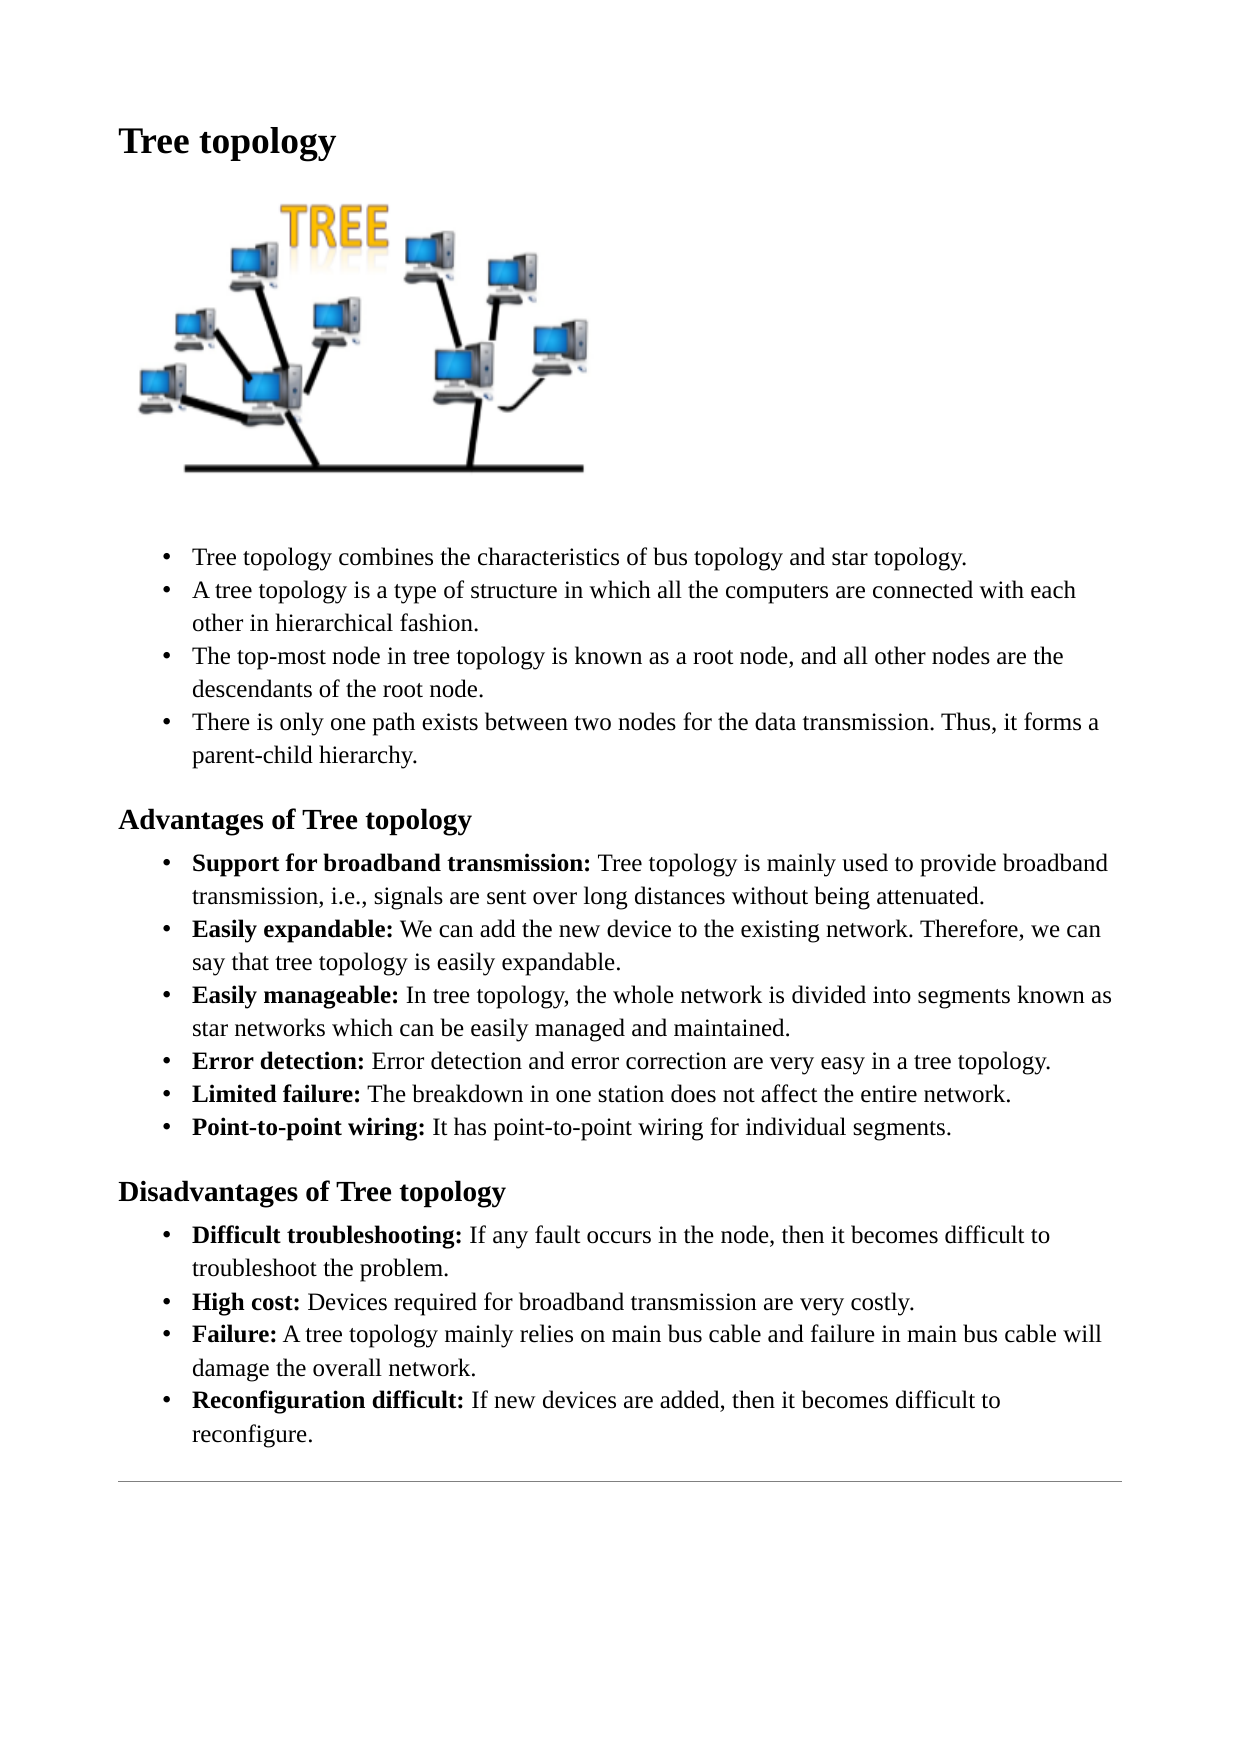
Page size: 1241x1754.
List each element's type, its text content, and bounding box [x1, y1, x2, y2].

list Support for broadband transmission: Tree topology is mainly used to provide broadband transmission, i.e., signals are sent over long distances without being attenuated. [162, 848, 1122, 910]
list Difficult troubleshooting: If any fault occurs in the node, then it becomes difficult to troubleshoot the problem. [162, 1221, 1122, 1282]
list Limited failure: The breakdown in one station does not affect the entire network. [162, 1079, 1122, 1108]
list Tree topology combines the characteristics of bus topology and star topology. [162, 542, 1122, 571]
list Point-to-point wiring: It has point-to-point wiring for individual segments. [162, 1112, 1122, 1141]
subtitle Advantages of Tree topology [118, 802, 1122, 836]
list A tree topology is a type of structure in which all the computers are connected with each other in hierarchical fashion. [162, 575, 1122, 637]
subtitle Tree topology [118, 118, 1122, 161]
list Reconfiguration difficult: If new devices are added, then it becomes difficult to reconfigure. [162, 1386, 1122, 1447]
list High cost: Devices required for broadband transmission are very costly. [162, 1287, 1122, 1315]
list Easily expandable: We can add the new device to the existing network. Therefore, we can say that tree topology is easily expandable. [162, 914, 1122, 976]
list There is only one path exists between two nodes for the data transmission. Thus, it forms a parent-child hierarchy. [162, 707, 1122, 769]
list Easily manageable: In tree topology, the whole network is divided into segments known as star networks which can be easily managed and maintained. [162, 980, 1122, 1042]
list Error detection: Error detection and error correction are very easy in a tree topology. [162, 1046, 1122, 1075]
list Failure: A tree topology mainly relies on main bus cable and failure in main bus cable will damage the overall network. [162, 1319, 1122, 1381]
subtitle Disadvantages of Tree topology [118, 1174, 1122, 1208]
picture [118, 173, 612, 518]
list The top-most node in tree topology is known as a root node, and all other nodes are the descendants of the root node. [162, 641, 1122, 703]
